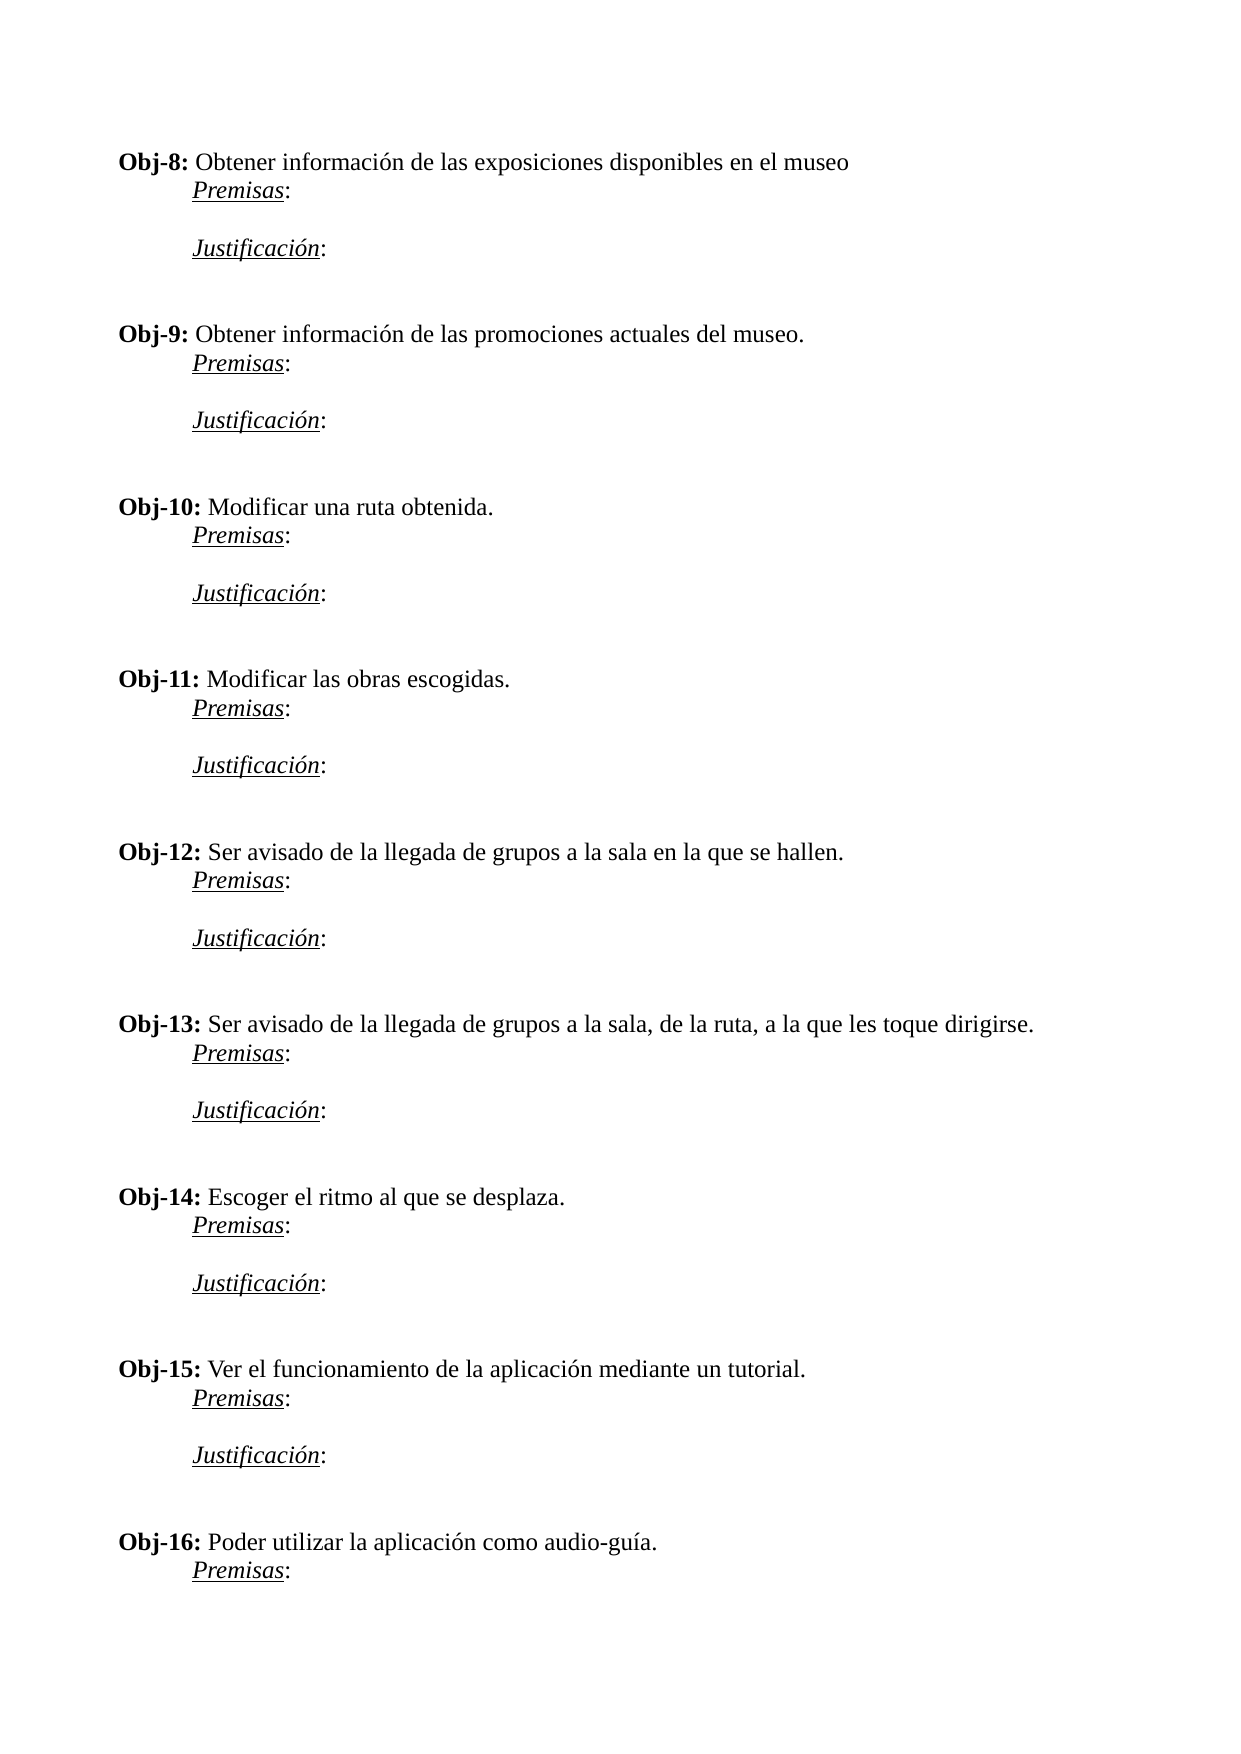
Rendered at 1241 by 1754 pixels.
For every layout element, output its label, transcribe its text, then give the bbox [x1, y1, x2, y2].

text Premisas: [118, 348, 1122, 377]
text Justificación: [118, 1268, 1122, 1297]
text Obj-14: Escoger el ritmo al que se desplaza. [118, 1182, 1122, 1211]
text Obj-12: Ser avisado de la llegada de grupos a la sala en la que se hallen. [118, 837, 1122, 866]
text Justificación: [118, 1441, 1122, 1469]
text Obj-13: Ser avisado de la llegada de grupos a la sala, de la ruta, a la que les toque dirigirse. [118, 1009, 1122, 1038]
text Obj-11: Modificar las obras escogidas. [118, 664, 1122, 693]
text Justificación: [118, 406, 1122, 434]
text Justificación: [118, 751, 1122, 779]
text Obj-16: Poder utilizar la aplicación como audio-guía. [118, 1527, 1122, 1556]
text Justificación: [118, 578, 1122, 607]
text Premisas: [118, 693, 1122, 722]
text Premisas: [118, 866, 1122, 894]
text Obj-15: Ver el funcionamiento de la aplicación mediante un tutorial. [118, 1354, 1122, 1383]
text Premisas: [118, 1556, 1122, 1584]
text Obj-8: Obtener información de las exposiciones disponibles en el museo [118, 147, 1122, 176]
text Premisas: [118, 176, 1122, 204]
text Premisas: [118, 521, 1122, 549]
text Obj-10: Modificar una ruta obtenida. [118, 492, 1122, 521]
text Justificación: [118, 923, 1122, 952]
text Justificación: [118, 1096, 1122, 1124]
text Premisas: [118, 1038, 1122, 1067]
text Obj-9: Obtener información de las promociones actuales del museo. [118, 319, 1122, 348]
text Premisas: [118, 1383, 1122, 1412]
text Justificación: [118, 233, 1122, 262]
text Premisas: [118, 1211, 1122, 1239]
